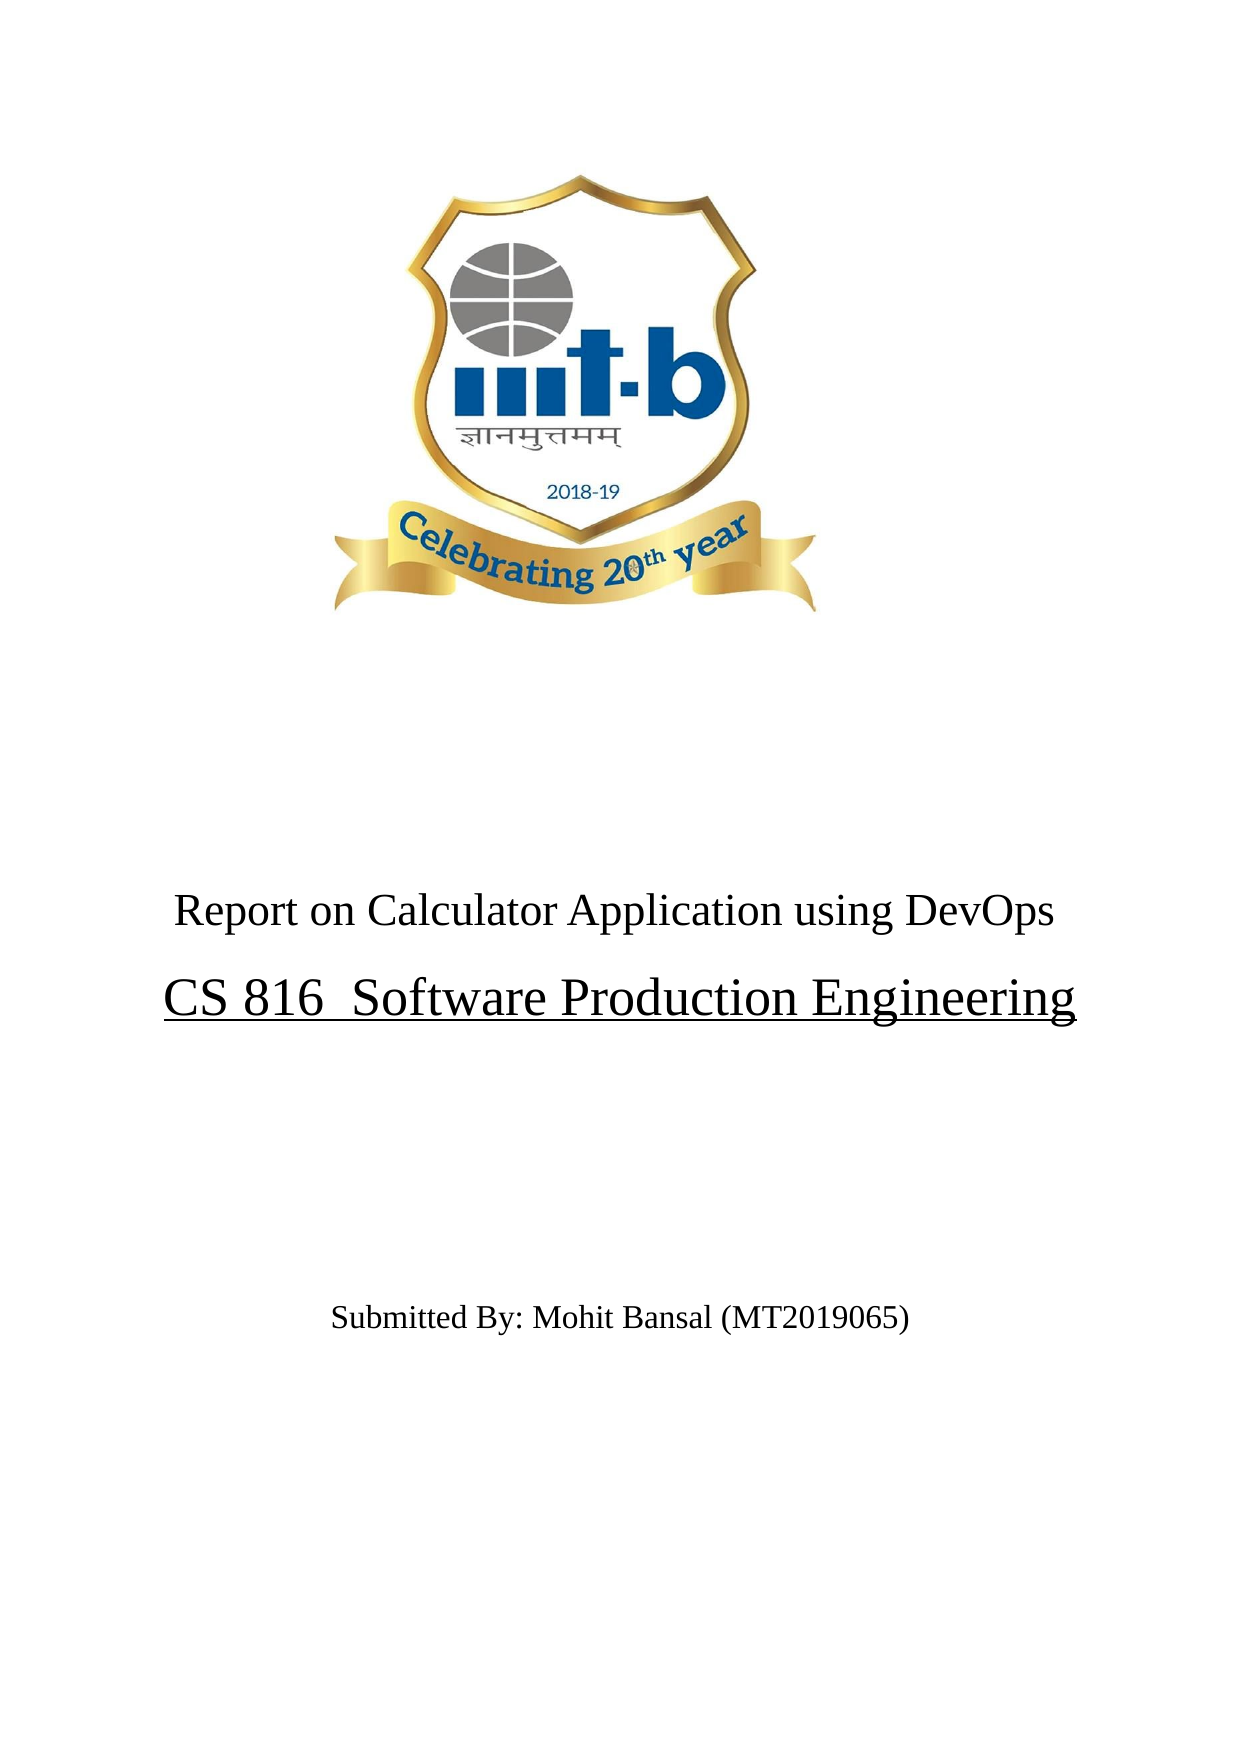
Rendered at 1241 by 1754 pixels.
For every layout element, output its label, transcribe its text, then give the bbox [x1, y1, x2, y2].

text CS 816 Software Production Engineering [118, 965, 1122, 1027]
picture [255, 138, 895, 721]
text Report on Calculator Application using DevOps [118, 883, 1122, 935]
text Submitted By: Mohit Bansal (MT2019065) [118, 1297, 1122, 1336]
